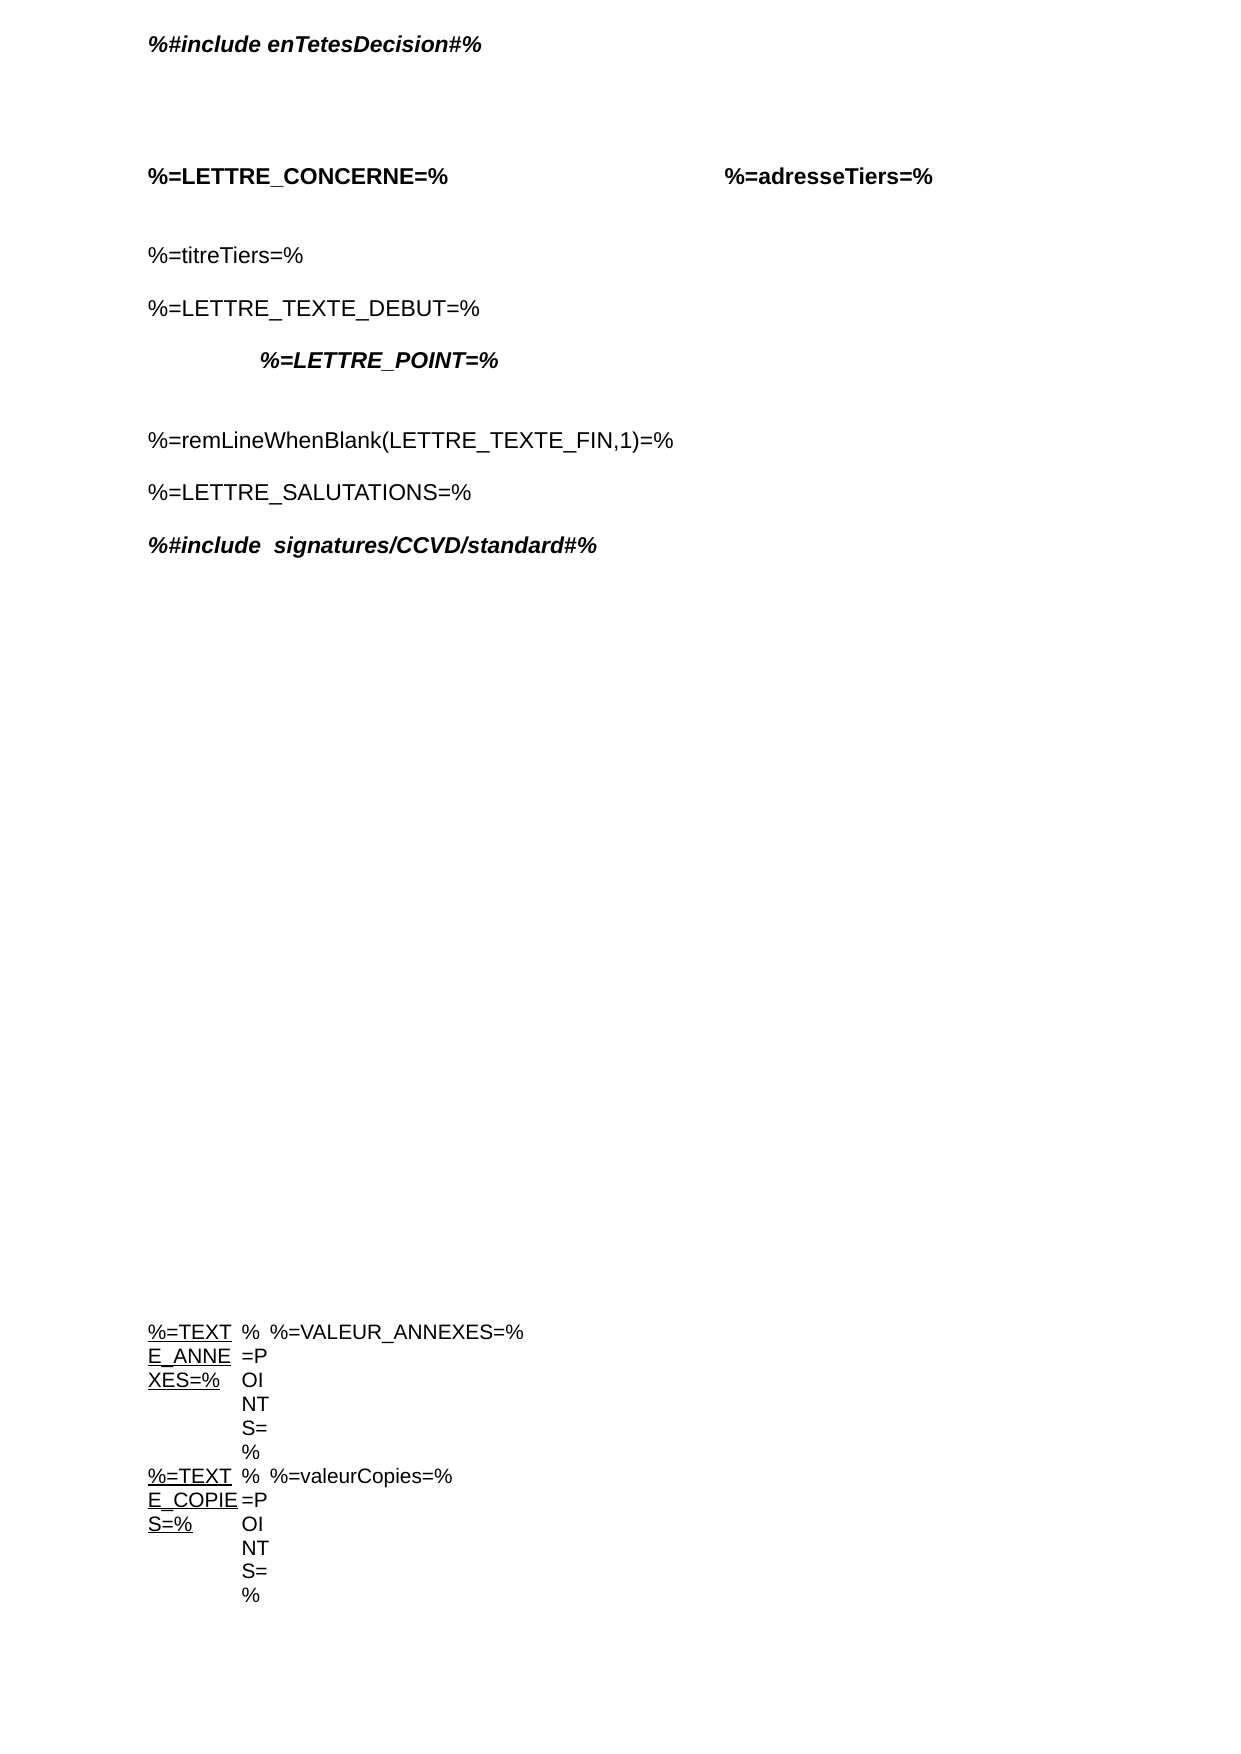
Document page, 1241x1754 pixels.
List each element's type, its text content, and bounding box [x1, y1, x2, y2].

table_header %=LETTRE_CONCERNE=% [148, 163, 724, 189]
table_header %=LETTRE_POINT=% [259, 348, 1152, 374]
text %=LETTRE_TEXTE_DEBUT=% [148, 295, 1152, 321]
text %#include enTetesDecision#% [148, 31, 1152, 58]
text %=titreTiers=% [148, 242, 1152, 268]
text %=LETTRE_SALUTATIONS=% [148, 479, 1152, 506]
text %=remLineWhenBlank(LETTRE_TEXTE_FIN,1)=% [148, 427, 1152, 453]
text %#include signatures/CCVD/standard#% [148, 532, 1152, 558]
table_header %=adresseTiers=% [724, 163, 1152, 189]
